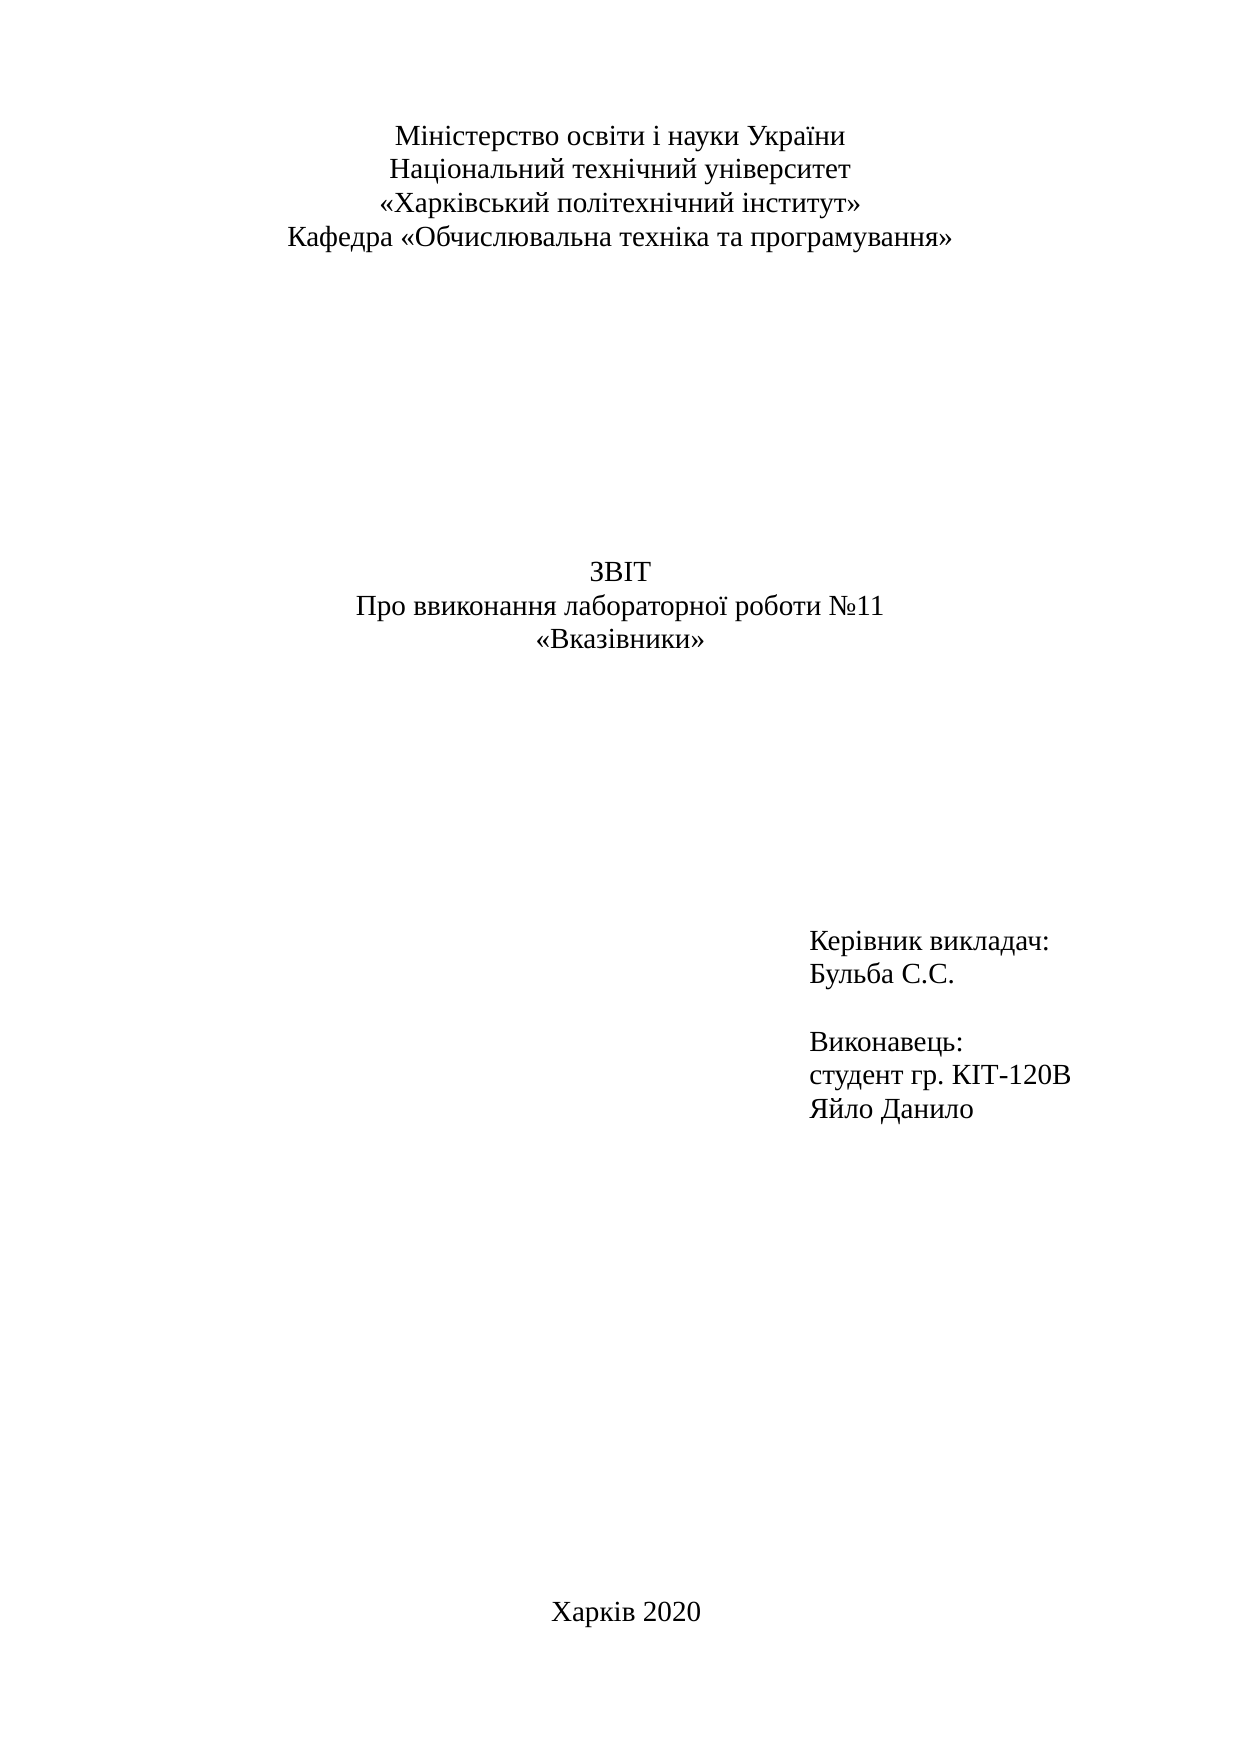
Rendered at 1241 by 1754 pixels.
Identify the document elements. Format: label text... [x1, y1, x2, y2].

text Бульба С.С. [809, 957, 1122, 990]
text Про ввиконання лабораторної роботи №11 [118, 588, 1122, 621]
text Національний технічний університет [118, 152, 1122, 185]
text студент гр. КІТ-120В [809, 1057, 1122, 1091]
text Міністерство освіти і науки України [118, 118, 1122, 152]
text «Вказівники» [118, 621, 1122, 655]
text Виконавець: [809, 1024, 1122, 1057]
text Харків 2020 [130, 1594, 1122, 1627]
text Кафедра «Обчислювальна техніка та програмування» [118, 219, 1122, 252]
text ЗВІТ [118, 554, 1122, 588]
text Яйло Данило [809, 1091, 1122, 1124]
text «Харківський політехнічний інститут» [118, 185, 1122, 219]
text Керівник викладач: [809, 923, 1122, 957]
